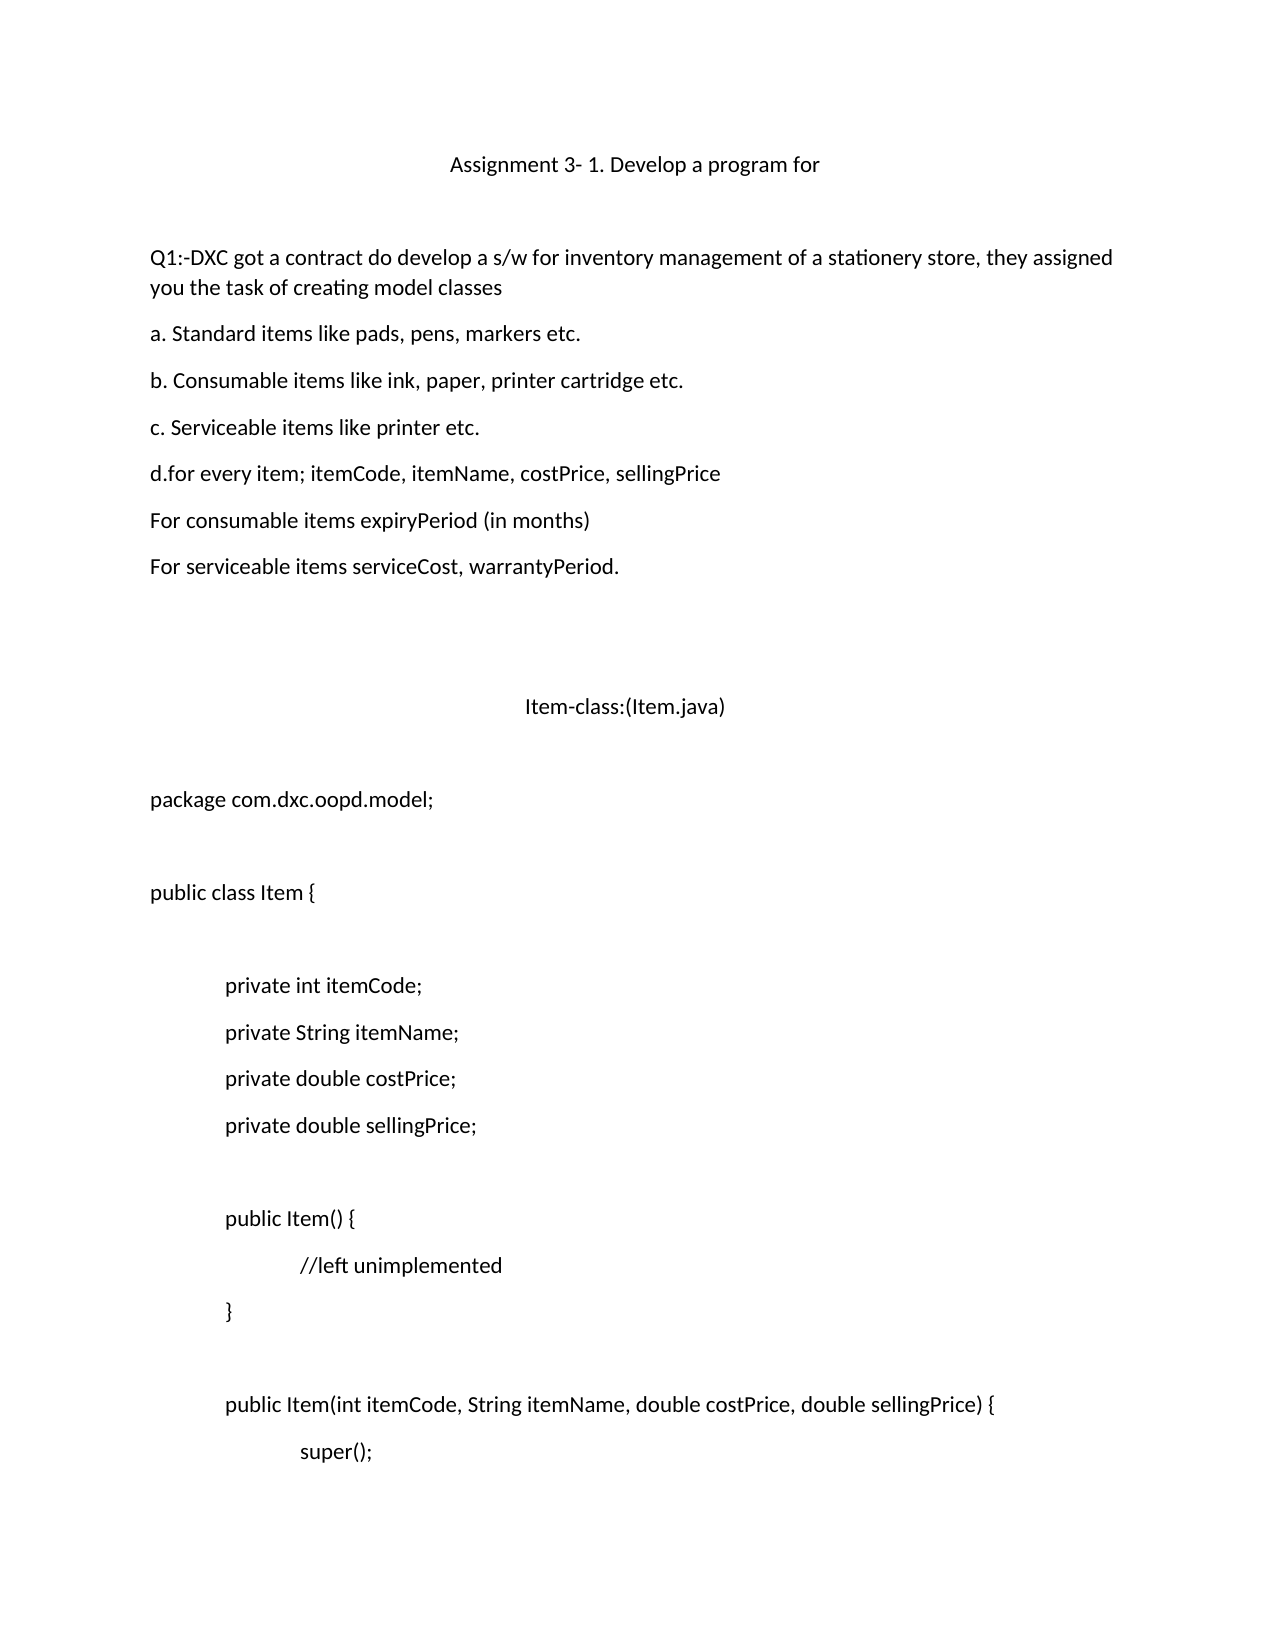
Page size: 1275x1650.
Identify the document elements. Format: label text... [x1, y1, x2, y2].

text c. Serviceable items like printer etc. [150, 413, 1125, 441]
text Item-class:(Item.java) [450, 692, 1125, 720]
text For consumable items expiryPeriod (in months) [150, 506, 1125, 534]
text //left unimplemented [150, 1251, 1125, 1279]
text super(); [150, 1437, 1125, 1465]
text Q1:-DXC got a contract do develop a s/w for inventory management of a stationery store, they assigned you the task of creating model classes [150, 243, 1125, 301]
text public Item(int itemCode, String itemName, double costPrice, double sellingPrice) { [150, 1391, 1125, 1418]
text public class Item { [150, 878, 1125, 906]
text package com.dxc.oopd.model; [150, 785, 1125, 813]
text b. Consumable items like ink, paper, printer cartridge etc. [150, 366, 1125, 394]
text public Item() { [150, 1204, 1125, 1232]
text a. Standard items like pads, pens, markers etc. [150, 319, 1125, 348]
text } [150, 1297, 1125, 1325]
text private double sellingPrice; [150, 1111, 1125, 1139]
text private String itemName; [150, 1018, 1125, 1046]
text private int itemCode; [150, 971, 1125, 999]
text d.for every item; itemCode, itemName, costPrice, sellingPrice [150, 459, 1125, 487]
text Assignment 3- 1. Develop a program for [375, 150, 1125, 178]
text private double costPrice; [150, 1064, 1125, 1093]
text For serviceable items serviceCost, warrantyPeriod. [150, 552, 1125, 580]
